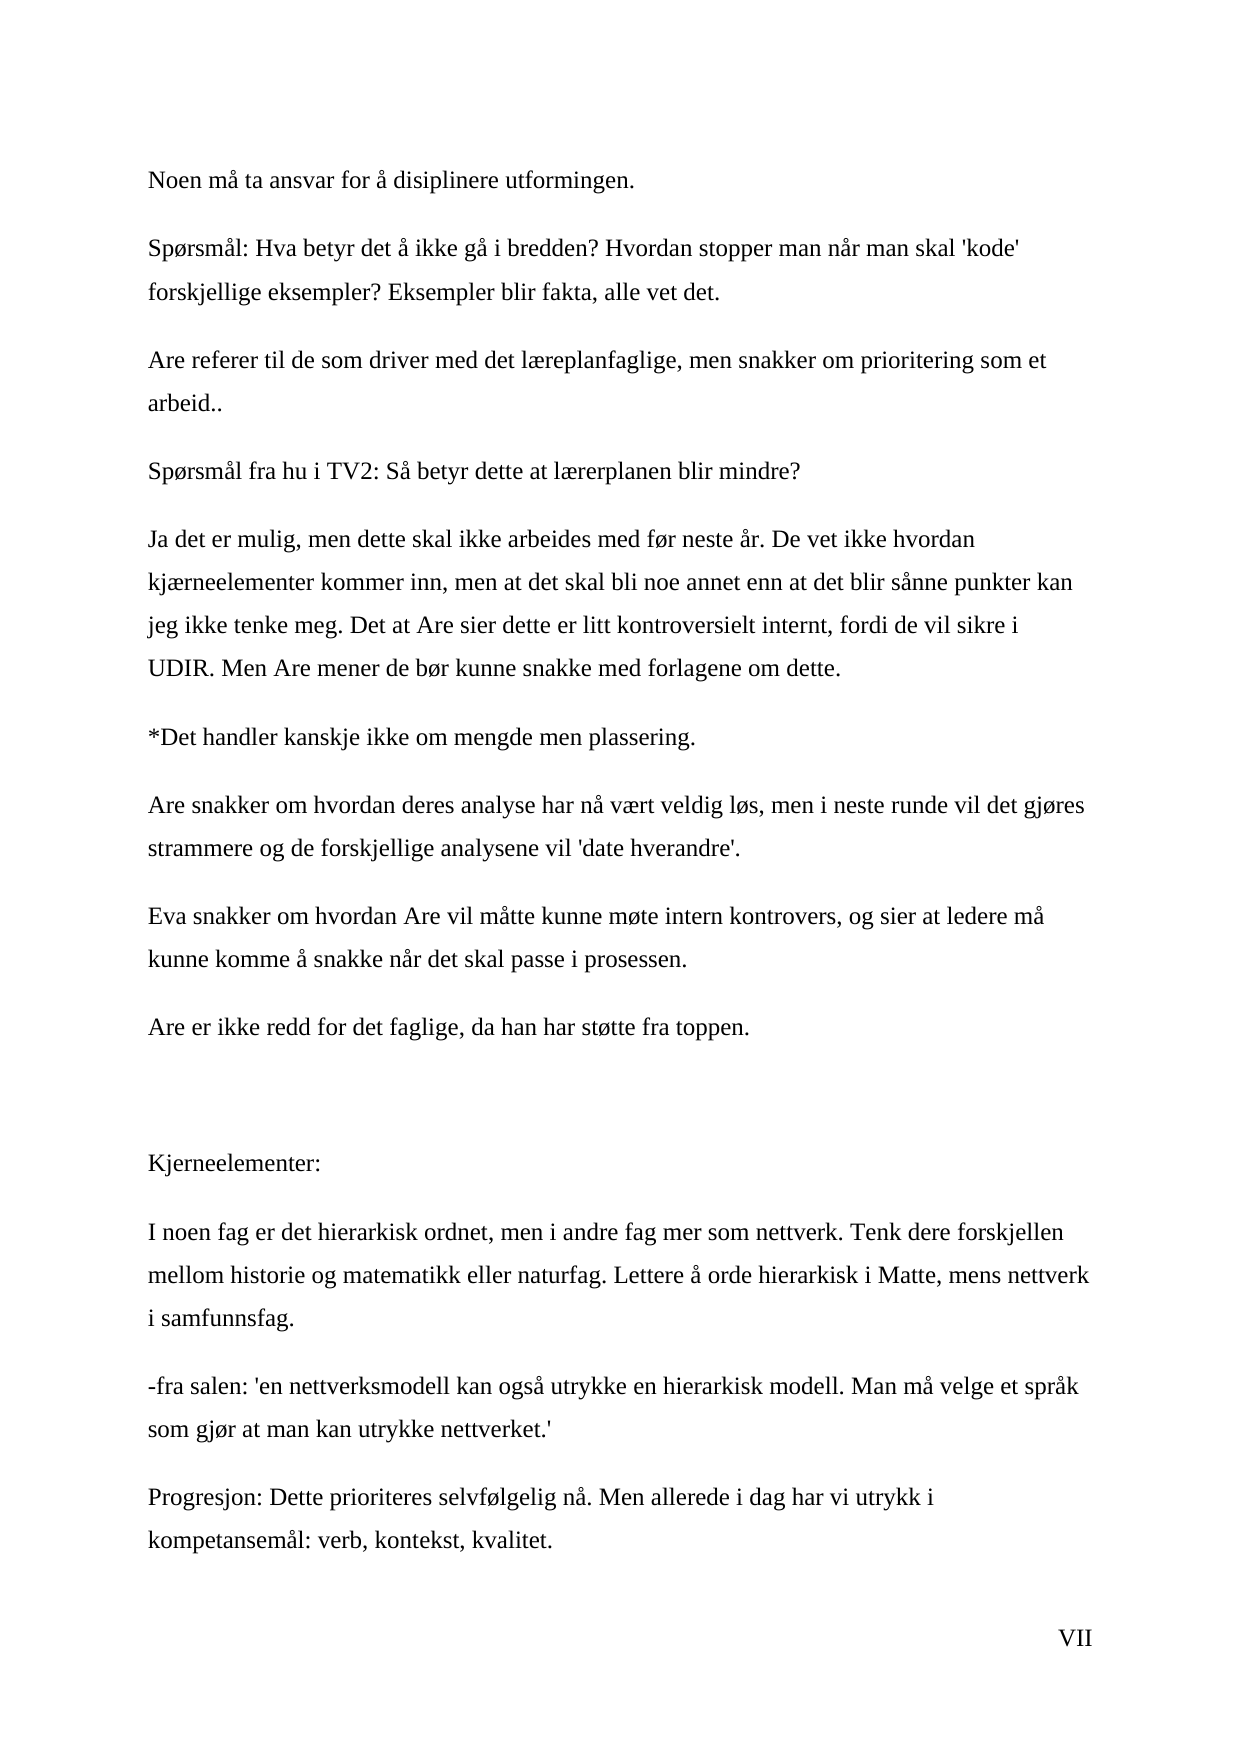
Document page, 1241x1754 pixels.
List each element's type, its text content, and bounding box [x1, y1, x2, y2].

text I noen fag er det hierarkisk ordnet, men i andre fag mer som nettverk. Tenk dere forskjellen mellom historie og matematikk eller naturfag. Lettere å orde hierarkisk i Matte, mens nettverk i samfunnsfag. [148, 1217, 1092, 1332]
text Eva snakker om hvordan Are vil måtte kunne møte intern kontrovers, og sier at ledere må kunne komme å snakke når det skal passe i prosessen. [148, 901, 1092, 973]
text Kjerneelementer: [148, 1148, 1092, 1177]
text Progresjon: Dette prioriteres selvfølgelig nå. Men allerede i dag har vi utrykk i kompetansemål: verb, kontekst, kvalitet. [148, 1482, 1092, 1554]
text *Det handler kanskje ikke om mengde men plassering. [148, 722, 1092, 750]
text -fra salen: 'en nettverksmodell kan også utrykke en hierarkisk modell. Man må velge et språk som gjør at man kan utrykke nettverket.' [148, 1371, 1092, 1443]
text Are snakker om hvordan deres analyse har nå vært veldig løs, men i neste runde vil det gjøres strammere og de forskjellige analysene vil 'date hverandre'. [148, 790, 1092, 862]
text Ja det er mulig, men dette skal ikke arbeides med før neste år. De vet ikke hvordan kjærneelementer kommer inn, men at det skal bli noe annet enn at det blir sånne punkter kan jeg ikke tenke meg. Det at Are sier dette er litt kontroversielt internt, fordi de vil sikre i UDIR. Men Are mener de bør kunne snakke med forlagene om dette. [148, 524, 1092, 682]
text Noen må ta ansvar for å disiplinere utformingen. [148, 165, 1092, 194]
text Are er ikke redd for det faglige, da han har støtte fra toppen. [148, 1012, 1092, 1041]
text Spørsmål fra hu i TV2: Så betyr dette at lærerplanen blir mindre? [148, 456, 1092, 485]
text Are referer til de som driver med det læreplanfaglige, men snakker om prioritering som et arbeid.. [148, 345, 1092, 417]
text Spørsmål: Hva betyr det å ikke gå i bredden? Hvordan stopper man når man skal 'kode' forskjellige eksempler? Eksempler blir fakta, alle vet det. [148, 233, 1092, 305]
